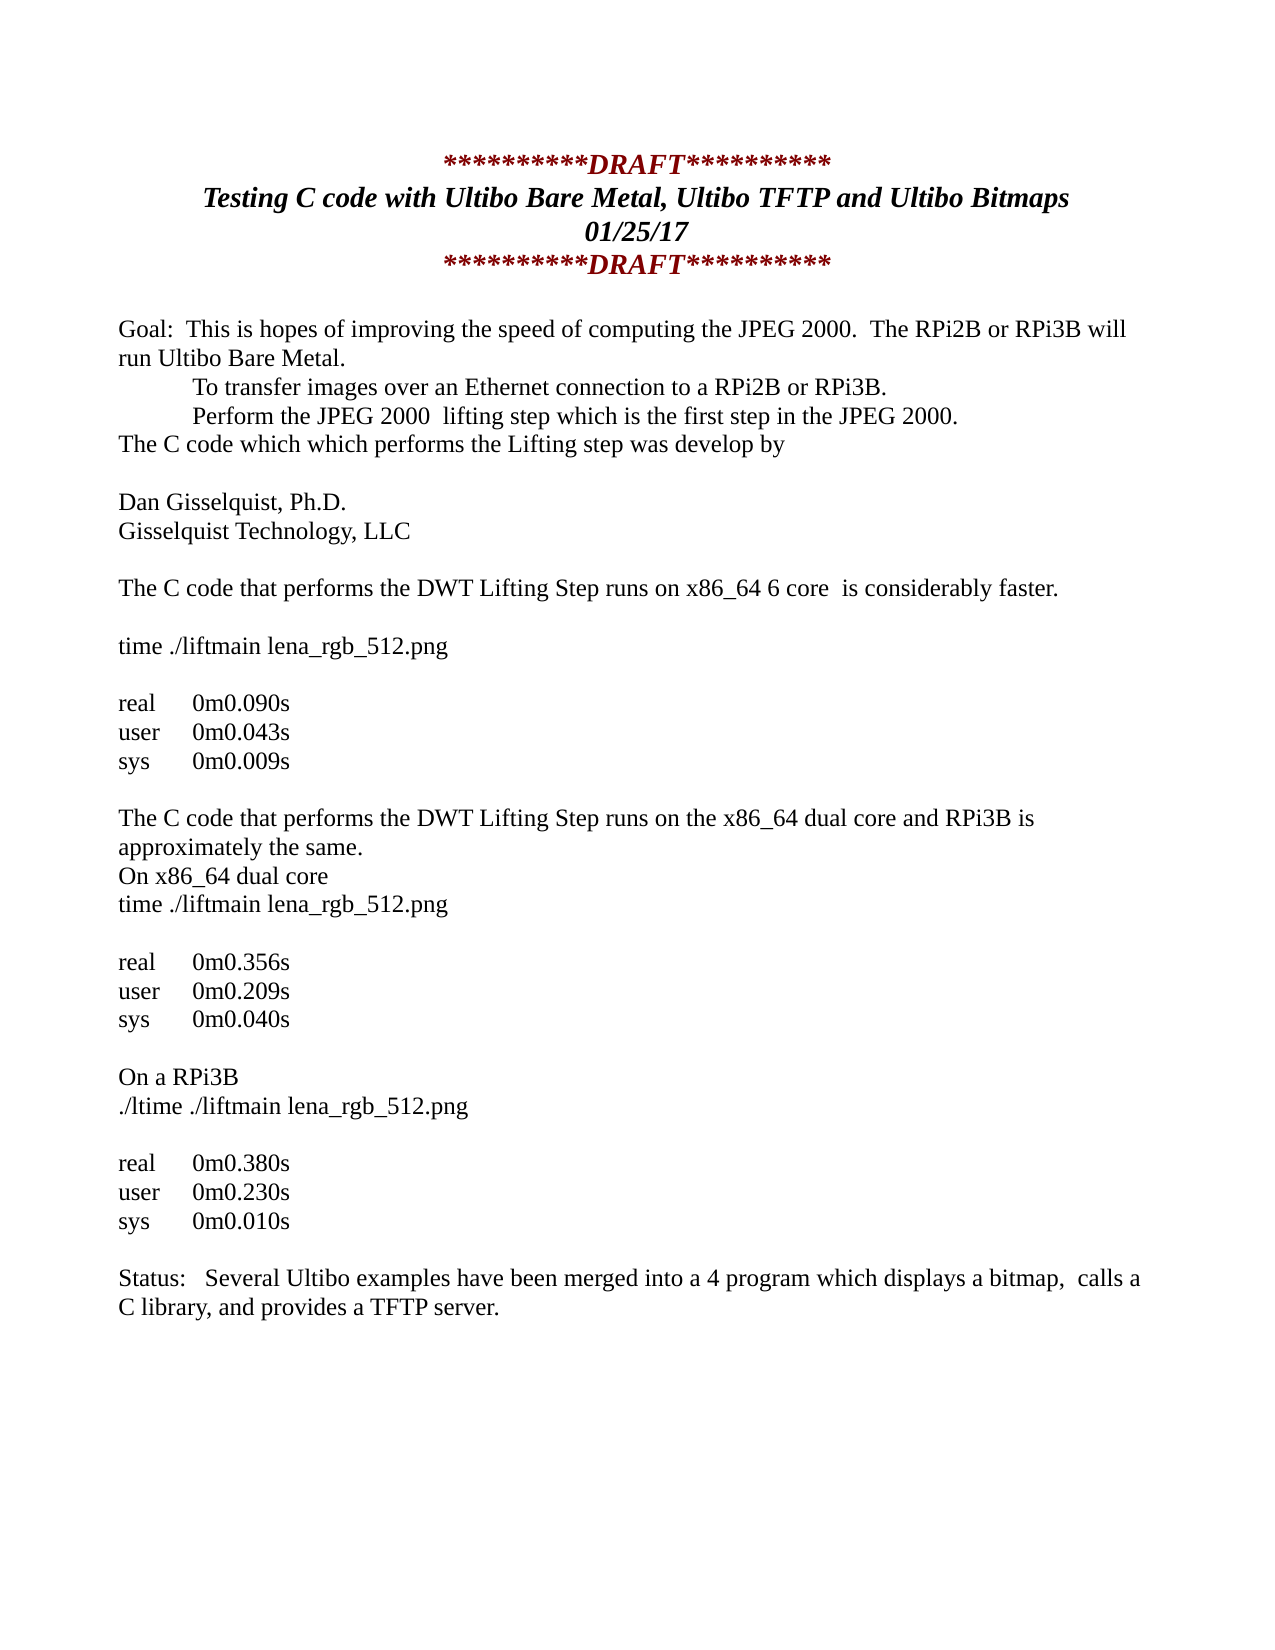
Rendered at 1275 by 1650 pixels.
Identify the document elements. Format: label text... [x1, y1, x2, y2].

text real 0m0.090s [118, 688, 1157, 717]
text user 0m0.209s [118, 976, 1157, 1004]
text sys 0m0.009s [118, 746, 1157, 774]
text **********DRAFT********** [118, 247, 1157, 281]
text To transfer images over an Ethernet connection to a RPi2B or RPi3B. [118, 372, 1157, 401]
text sys 0m0.040s [118, 1004, 1157, 1033]
text time ./liftmain lena_rgb_512.png [118, 631, 1157, 659]
text On a RPi3B [118, 1062, 1157, 1091]
text Dan Gisselquist, Ph.D. [118, 487, 1157, 516]
text user 0m0.043s [118, 717, 1157, 746]
text user 0m0.230s [118, 1177, 1157, 1206]
text Testing C code with Ultibo Bare Metal, Ultibo TFTP and Ultibo Bitmaps [118, 180, 1157, 214]
text The C code which which performs the Lifting step was develop by [118, 429, 1157, 458]
text On x86_64 dual core [118, 861, 1157, 889]
text Gisselquist Technology, LLC [118, 516, 1157, 544]
text time ./liftmain lena_rgb_512.png [118, 889, 1157, 918]
text The C code that performs the DWT Lifting Step runs on the x86_64 dual core and RPi3B is approximately the same. [118, 803, 1157, 861]
text The C code that performs the DWT Lifting Step runs on x86_64 6 core is considerably faster. [118, 573, 1157, 602]
text **********DRAFT********** [118, 147, 1157, 180]
text Status: Several Ultibo examples have been merged into a 4 program which displays a bitmap, calls a C library, and provides a TFTP server. [118, 1263, 1157, 1321]
text real 0m0.356s [118, 947, 1157, 976]
text real 0m0.380s [118, 1148, 1157, 1177]
text sys 0m0.010s [118, 1206, 1157, 1234]
text 01/25/17 [118, 214, 1157, 247]
text Perform the JPEG 2000 lifting step which is the first step in the JPEG 2000. [118, 401, 1157, 429]
text ./ltime ./liftmain lena_rgb_512.png [118, 1091, 1157, 1119]
text Goal: This is hopes of improving the speed of computing the JPEG 2000. The RPi2B or RPi3B will run Ultibo Bare Metal. [118, 314, 1157, 372]
